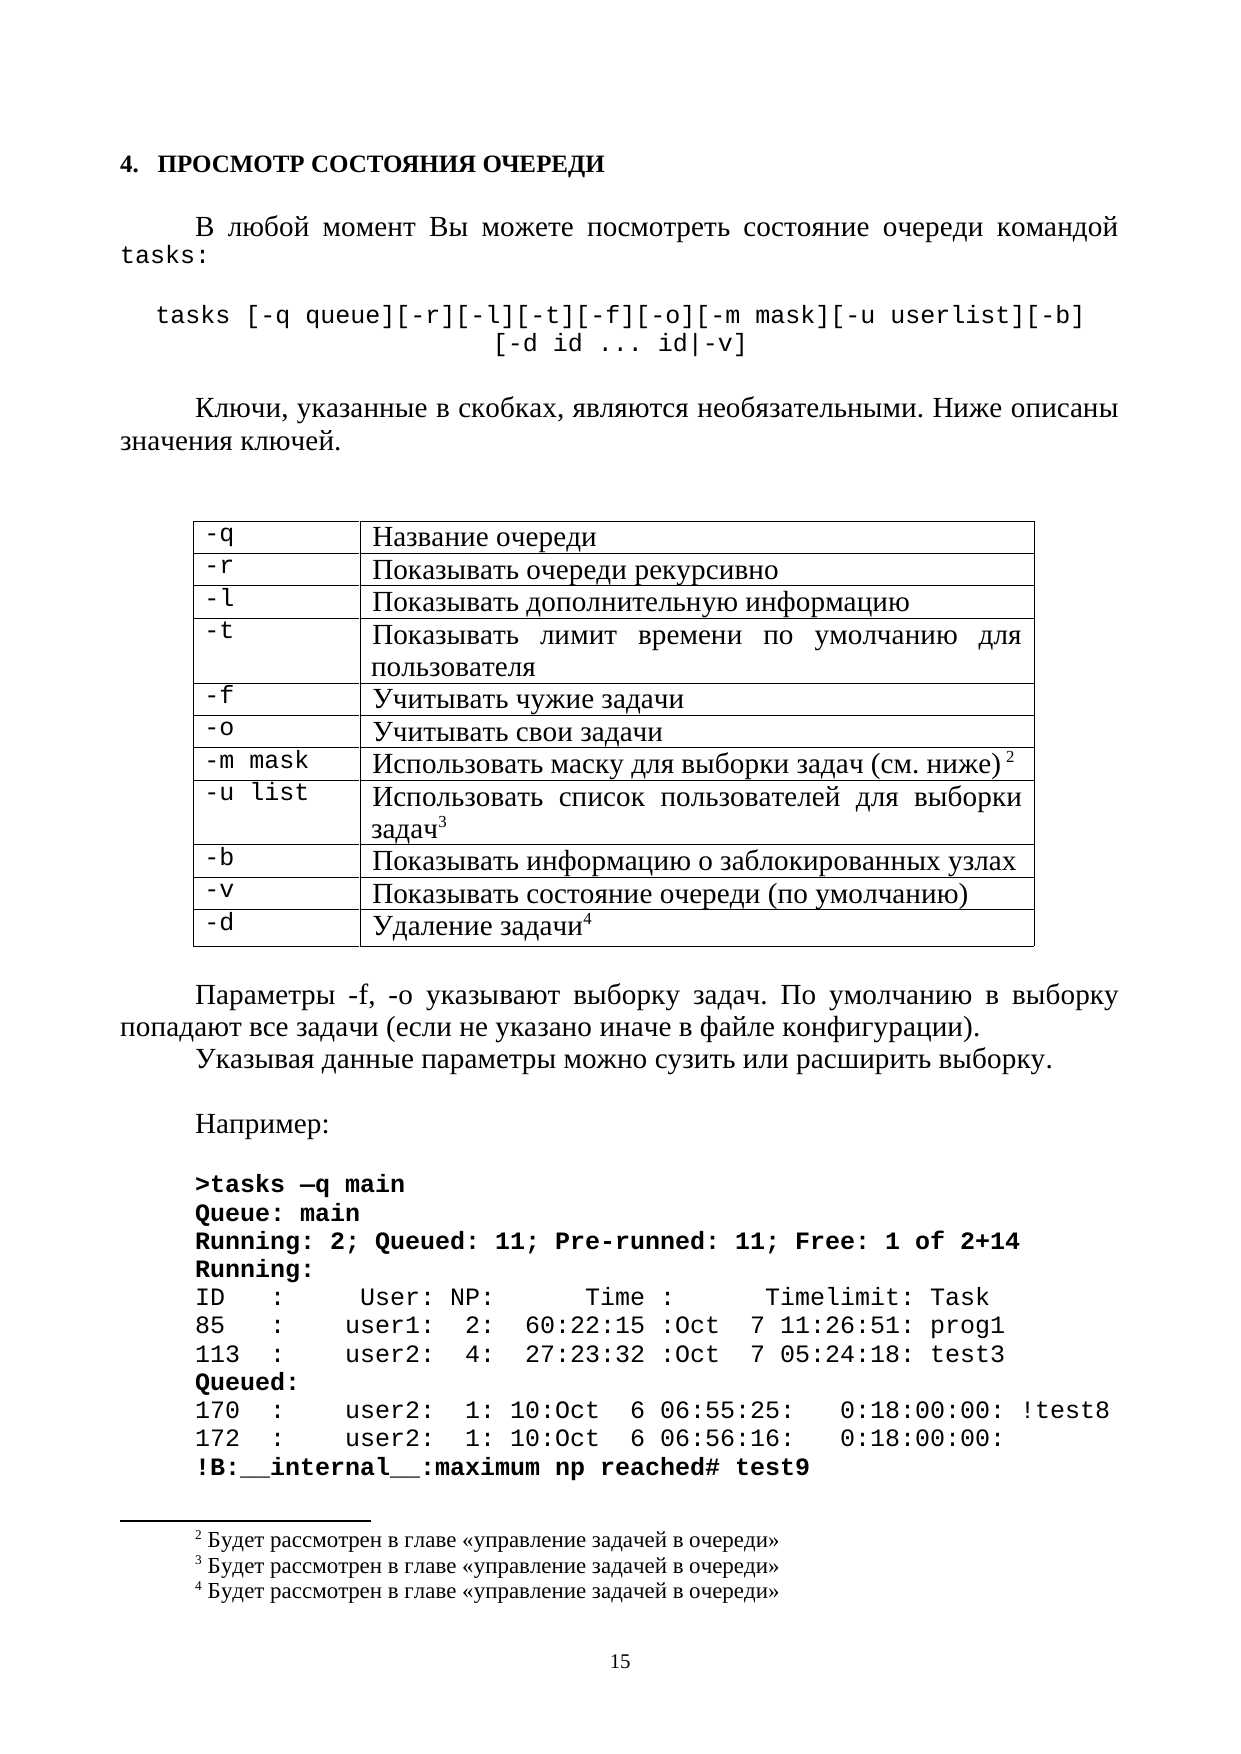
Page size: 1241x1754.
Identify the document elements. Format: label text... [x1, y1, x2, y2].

table_cell -b [194, 845, 359, 877]
text Queued: [120, 1370, 1120, 1398]
text >tasks —q main [120, 1172, 1120, 1200]
text 172 : user2: 1: 10:Oct 6 06:56:16: 0:18:00:00: [195, 1426, 1120, 1454]
table_cell Показывать очереди рекурсивно [361, 554, 1034, 585]
text Ключи, указанные в скобках, являются необязательными. Ниже описаны значения ключей. [120, 392, 1120, 456]
text Параметры -f, -o указывают выборку задач. По умолчанию в выборку попадают все задачи (если не указано иначе в файле конфигурации). [120, 978, 1120, 1043]
table_cell Показывать состояние очереди (по умолчанию) [361, 878, 1034, 909]
table_cell -o [194, 716, 359, 747]
table_cell Показывать лимит времени по умолчанию для пользователя [361, 619, 1034, 683]
text [-d id ... id|-v] [120, 331, 1120, 359]
table_cell -l [194, 586, 359, 618]
table_cell Удаление задачи [361, 910, 1034, 946]
table_cell -t [194, 619, 359, 683]
text 170 : user2: 1: 10:Oct 6 06:55:25: 0:18:00:00: !test8 [120, 1398, 1120, 1426]
text 113 : user2: 4: 27:23:32 :Oct 7 05:24:18: test3 [120, 1341, 1120, 1370]
text Например: [120, 1107, 1120, 1140]
table_cell Использовать список пользователей для выборки задач [361, 781, 1034, 844]
table_cell -v [194, 878, 359, 909]
table_header -q [194, 522, 359, 553]
table_cell Учитывать свои задачи [361, 716, 1034, 747]
table_cell Использовать маску для выборки задач (см. ниже) [361, 748, 1034, 780]
text Running: 2; Queued: 11; Pre-runned: 11; Free: 1 of 2+14 [120, 1228, 1120, 1257]
text Указывая данные параметры можно сузить или расширить выборку. [120, 1043, 1120, 1075]
text !B:__internal__:maximum np reached# test9 [195, 1454, 1120, 1483]
table_cell Учитывать чужие задачи [361, 684, 1034, 715]
table_cell -m mask [194, 748, 359, 780]
text ID : User: NP: Time : Timelimit: Task [120, 1285, 1120, 1313]
table_cell -f [194, 684, 359, 715]
text Queue: main [120, 1200, 1120, 1228]
table_cell -u list [194, 781, 359, 844]
text Running: [120, 1257, 1120, 1285]
table_cell -d [194, 910, 359, 946]
table_cell -r [194, 554, 359, 585]
text 85 : user1: 2: 60:22:15 :Oct 7 11:26:51: prog1 [120, 1313, 1120, 1341]
text tasks [-q queue][-r][-l][-t][-f][-o][-m mask][-u userlist][-b] [120, 303, 1120, 331]
table_cell Показывать информацию о заблокированных узлах [361, 845, 1034, 877]
table_cell Показывать дополнительную информацию [361, 586, 1034, 618]
subtitle Просмотр состояния очереди [120, 150, 1120, 178]
table_header Название очереди [361, 522, 1034, 553]
text В любой момент Вы можете посмотреть состояние очереди командой tasks: [120, 210, 1120, 271]
